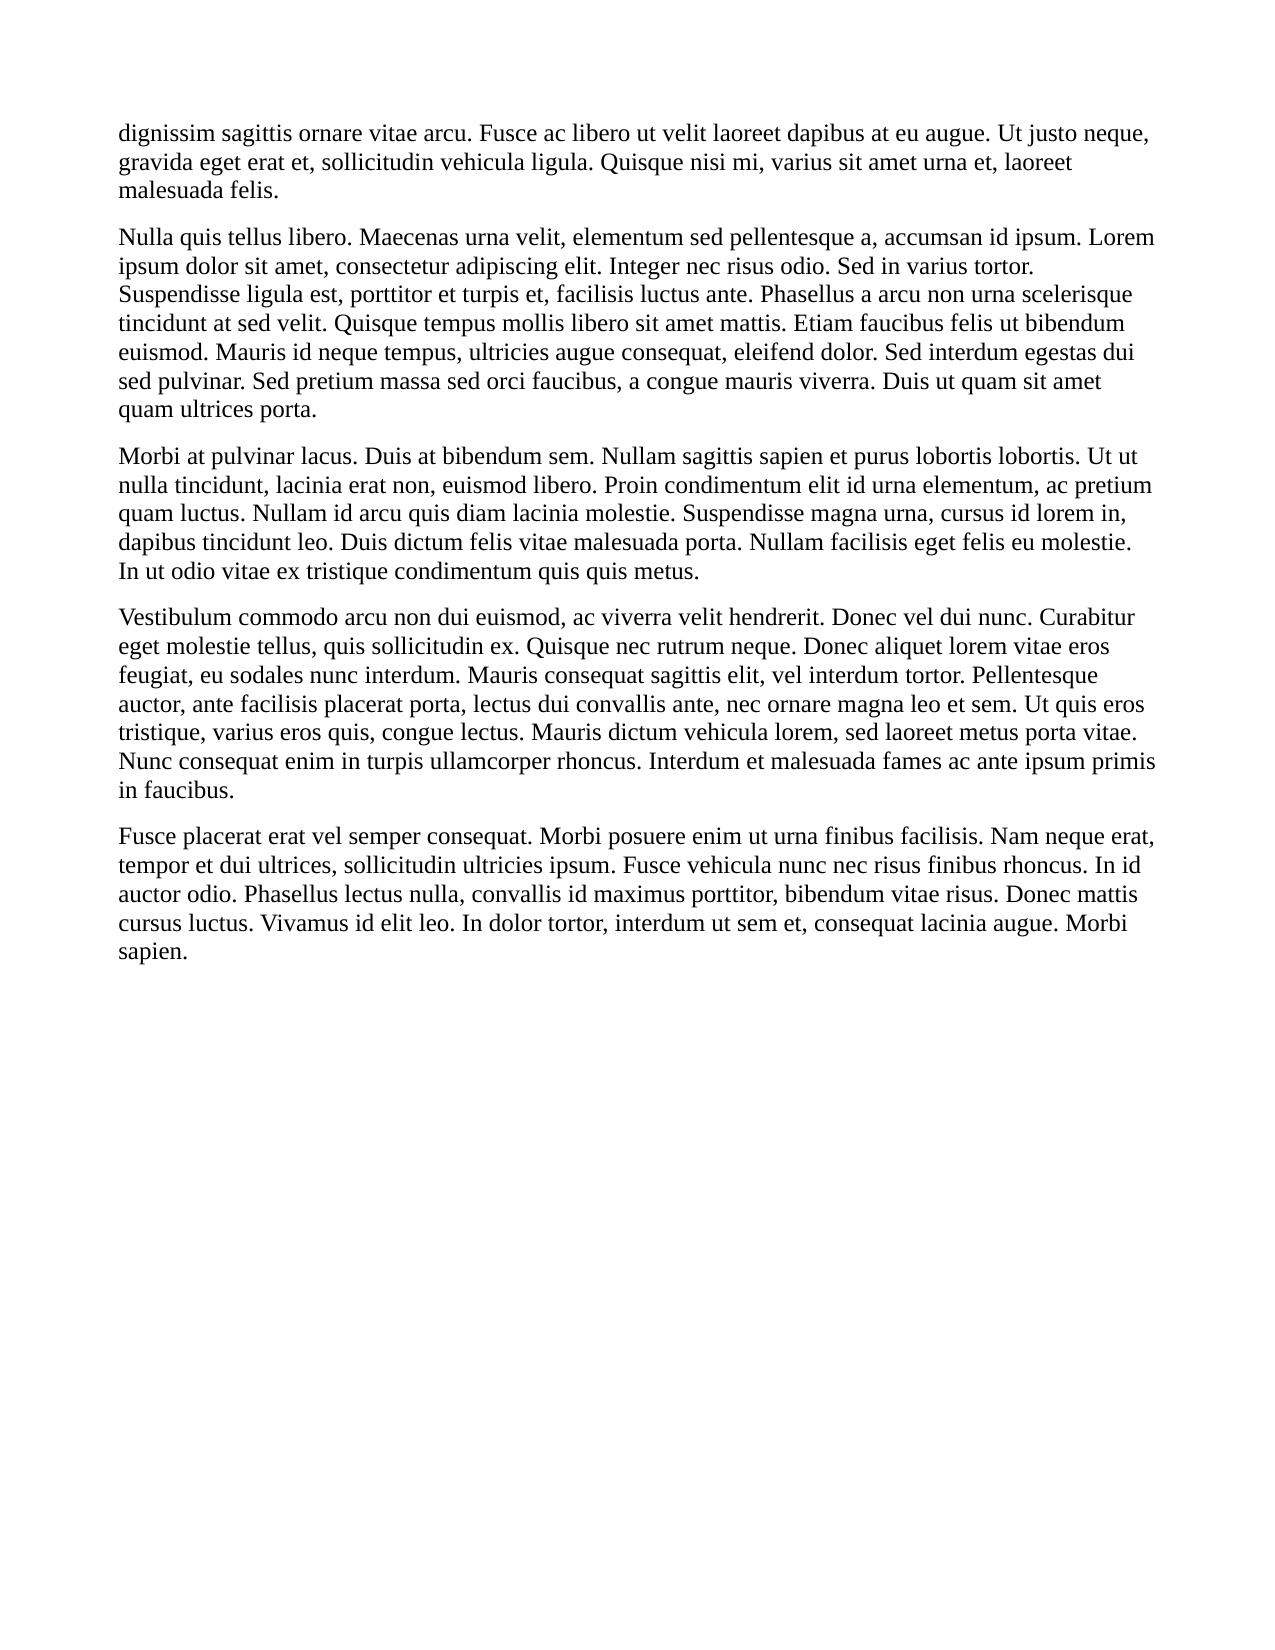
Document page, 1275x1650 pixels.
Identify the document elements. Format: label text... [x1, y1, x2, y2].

text dignissim sagittis ornare vitae arcu. Fusce ac libero ut velit laoreet dapibus at eu augue. Ut justo neque, gravida eget erat et, sollicitudin vehicula ligula. Quisque nisi mi, varius sit amet urna et, laoreet malesuada felis. [118, 118, 1157, 204]
text Fusce placerat erat vel semper consequat. Morbi posuere enim ut urna finibus facilisis. Nam neque erat, tempor et dui ultrices, sollicitudin ultricies ipsum. Fusce vehicula nunc nec risus finibus rhoncus. In id auctor odio. Phasellus lectus nulla, convallis id maximus porttitor, bibendum vitae risus. Donec mattis cursus luctus. Vivamus id elit leo. In dolor tortor, interdum ut sem et, consequat lacinia augue. Morbi sapien. [118, 821, 1157, 965]
text Nulla quis tellus libero. Maecenas urna velit, elementum sed pellentesque a, accumsan id ipsum. Lorem ipsum dolor sit amet, consectetur adipiscing elit. Integer nec risus odio. Sed in varius tortor. Suspendisse ligula est, porttitor et turpis et, facilisis luctus ante. Phasellus a arcu non urna scelerisque tincidunt at sed velit. Quisque tempus mollis libero sit amet mattis. Etiam faucibus felis ut bibendum euismod. Mauris id neque tempus, ultricies augue consequat, eleifend dolor. Sed interdum egestas dui sed pulvinar. Sed pretium massa sed orci faucibus, a congue mauris viverra. Duis ut quam sit amet quam ultrices porta. [118, 222, 1157, 423]
text Morbi at pulvinar lacus. Duis at bibendum sem. Nullam sagittis sapien et purus lobortis lobortis. Ut ut nulla tincidunt, lacinia erat non, euismod libero. Proin condimentum elit id urna elementum, ac pretium quam luctus. Nullam id arcu quis diam lacinia molestie. Suspendisse magna urna, cursus id lorem in, dapibus tincidunt leo. Duis dictum felis vitae malesuada porta. Nullam facilisis eget felis eu molestie. In ut odio vitae ex tristique condimentum quis quis metus. [118, 441, 1157, 585]
text Vestibulum commodo arcu non dui euismod, ac viverra velit hendrerit. Donec vel dui nunc. Curabitur eget molestie tellus, quis sollicitudin ex. Quisque nec rutrum neque. Donec aliquet lorem vitae eros feugiat, eu sodales nunc interdum. Mauris consequat sagittis elit, vel interdum tortor. Pellentesque auctor, ante facilisis placerat porta, lectus dui convallis ante, nec ornare magna leo et sem. Ut quis eros tristique, varius eros quis, congue lectus. Mauris dictum vehicula lorem, sed laoreet metus porta vitae. Nunc consequat enim in turpis ullamcorper rhoncus. Interdum et malesuada fames ac ante ipsum primis in faucibus. [118, 602, 1157, 804]
